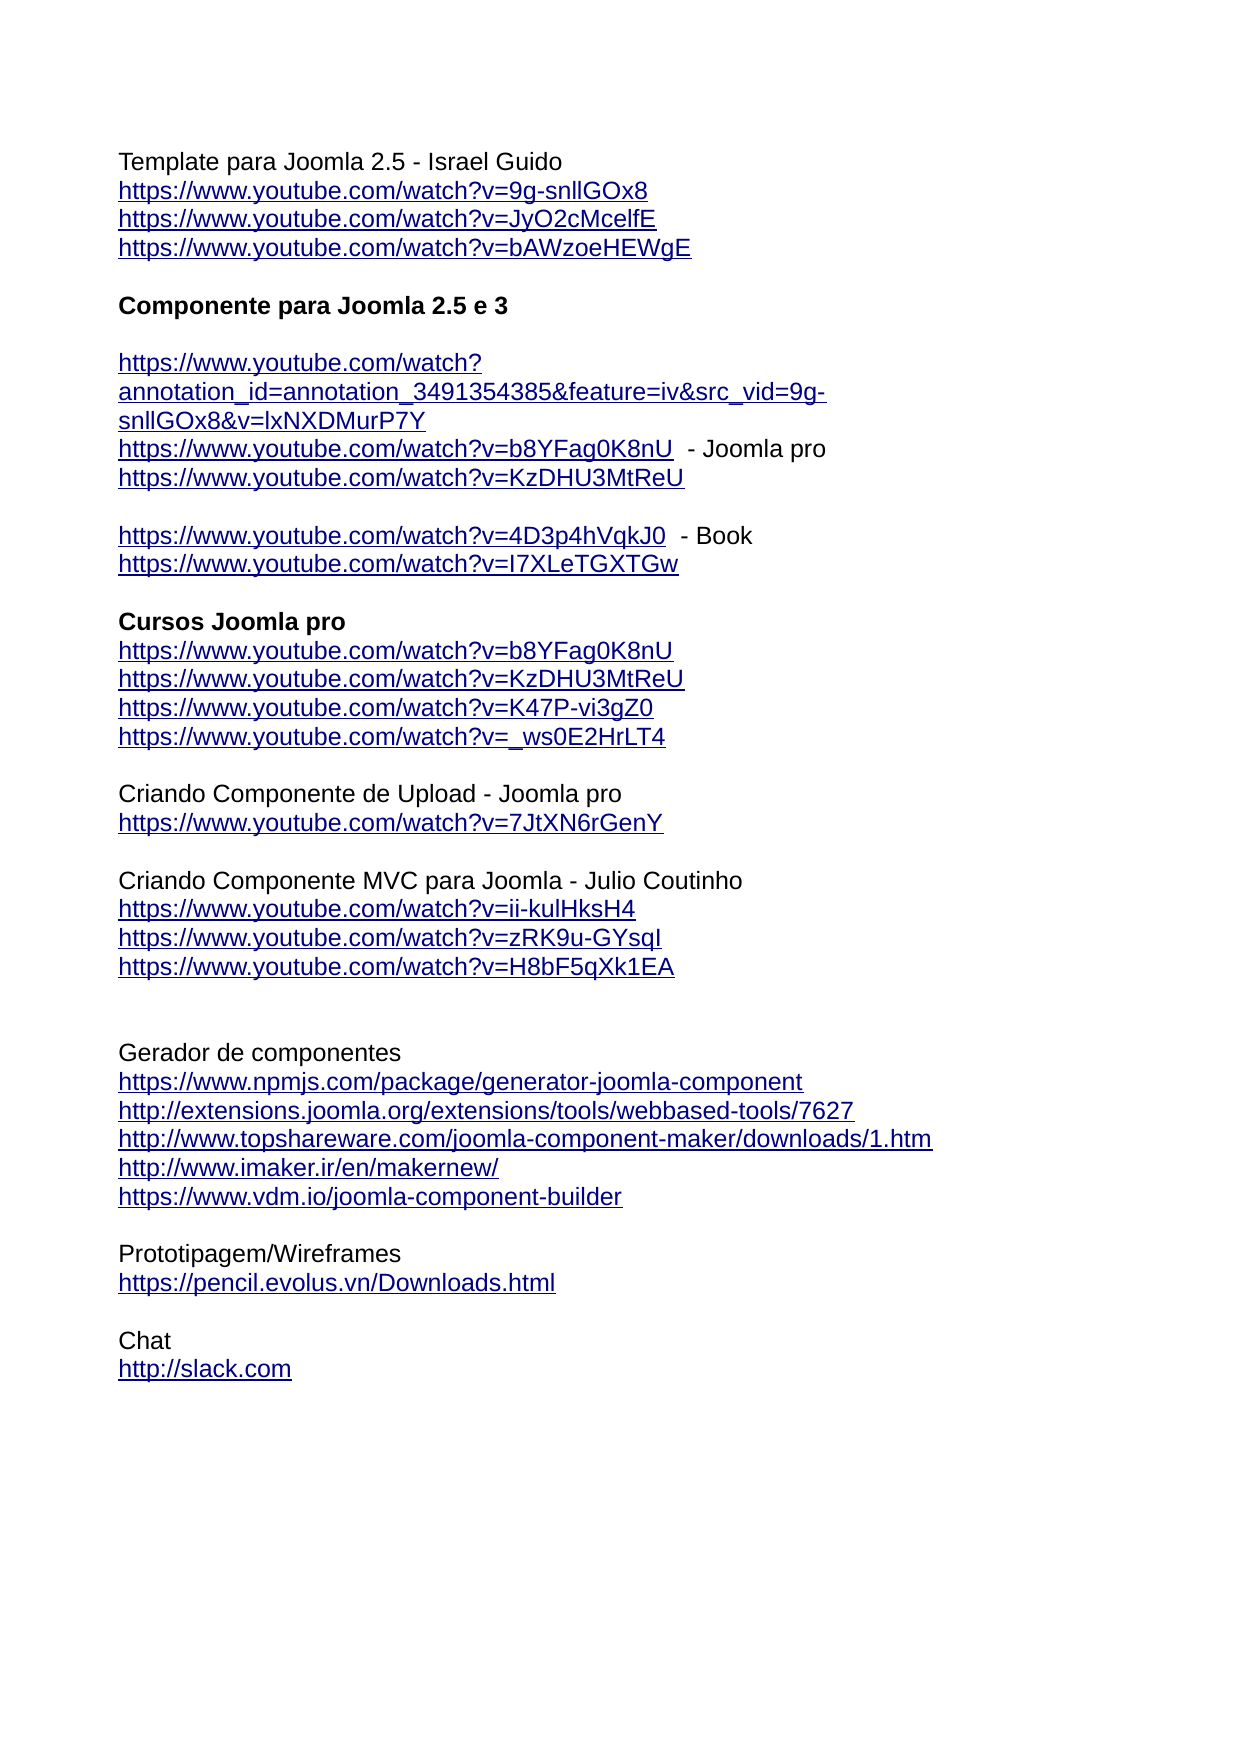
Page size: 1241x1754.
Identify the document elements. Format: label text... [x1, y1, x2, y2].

text https://pencil.evolus.vn/Downloads.html [118, 1268, 1122, 1297]
text https://www.youtube.com/watch?v=I7XLeTGXTGw [118, 549, 1122, 578]
text https://www.youtube.com/watch?v=bAWzoeHEWgE [118, 233, 1122, 262]
text Gerador de componentes [118, 1038, 1122, 1067]
text Cursos Joomla pro [118, 607, 1122, 636]
text https://www.youtube.com/watch?v=7JtXN6rGenY [118, 808, 1122, 837]
text https://www.youtube.com/watch?v=ii-kulHksH4 [118, 894, 1122, 923]
text https://www.youtube.com/watch?v=_ws0E2HrLT4 [118, 722, 1122, 751]
text https://www.youtube.com/watch?v=4D3p4hVqkJ0 - Book [118, 521, 1122, 549]
text Criando Componente MVC para Joomla - Julio Coutinho [118, 866, 1122, 894]
text https://www.youtube.com/watch?annotation_id=annotation_3491354385&feature=iv&src_vid=9g-snllGOx8&v=lxNXDMurP7Y [118, 348, 1122, 434]
text https://www.youtube.com/watch?v=b8YFag0K8nU [118, 636, 1122, 664]
text https://www.npmjs.com/package/generator-joomla-component [118, 1067, 1122, 1096]
text https://www.youtube.com/watch?v=b8YFag0K8nU - Joomla pro [118, 434, 1122, 463]
text Chat [118, 1326, 1122, 1354]
text http://www.imaker.ir/en/makernew/ [118, 1153, 1122, 1182]
text Componente para Joomla 2.5 e 3 [118, 291, 1122, 319]
text https://www.youtube.com/watch?v=JyO2cMcelfE [118, 204, 1122, 233]
text http://slack.com [118, 1354, 1122, 1383]
text https://www.youtube.com/watch?v=H8bF5qXk1EA [118, 952, 1122, 981]
text http://www.topshareware.com/joomla-component-maker/downloads/1.htm [118, 1124, 1122, 1153]
text https://www.youtube.com/watch?v=KzDHU3MtReU [118, 463, 1122, 492]
text http://extensions.joomla.org/extensions/tools/webbased-tools/7627 [118, 1096, 1122, 1124]
text https://www.vdm.io/joomla-component-builder [118, 1182, 1122, 1211]
text https://www.youtube.com/watch?v=zRK9u-GYsqI [118, 923, 1122, 952]
text Criando Componente de Upload - Joomla pro [118, 779, 1122, 808]
text Prototipagem/Wireframes [118, 1239, 1122, 1268]
text https://www.youtube.com/watch?v=KzDHU3MtReU [118, 664, 1122, 693]
text Template para Joomla 2.5 - Israel Guido [118, 147, 1122, 176]
text https://www.youtube.com/watch?v=K47P-vi3gZ0 [118, 693, 1122, 722]
text https://www.youtube.com/watch?v=9g-snllGOx8 [118, 176, 1122, 204]
